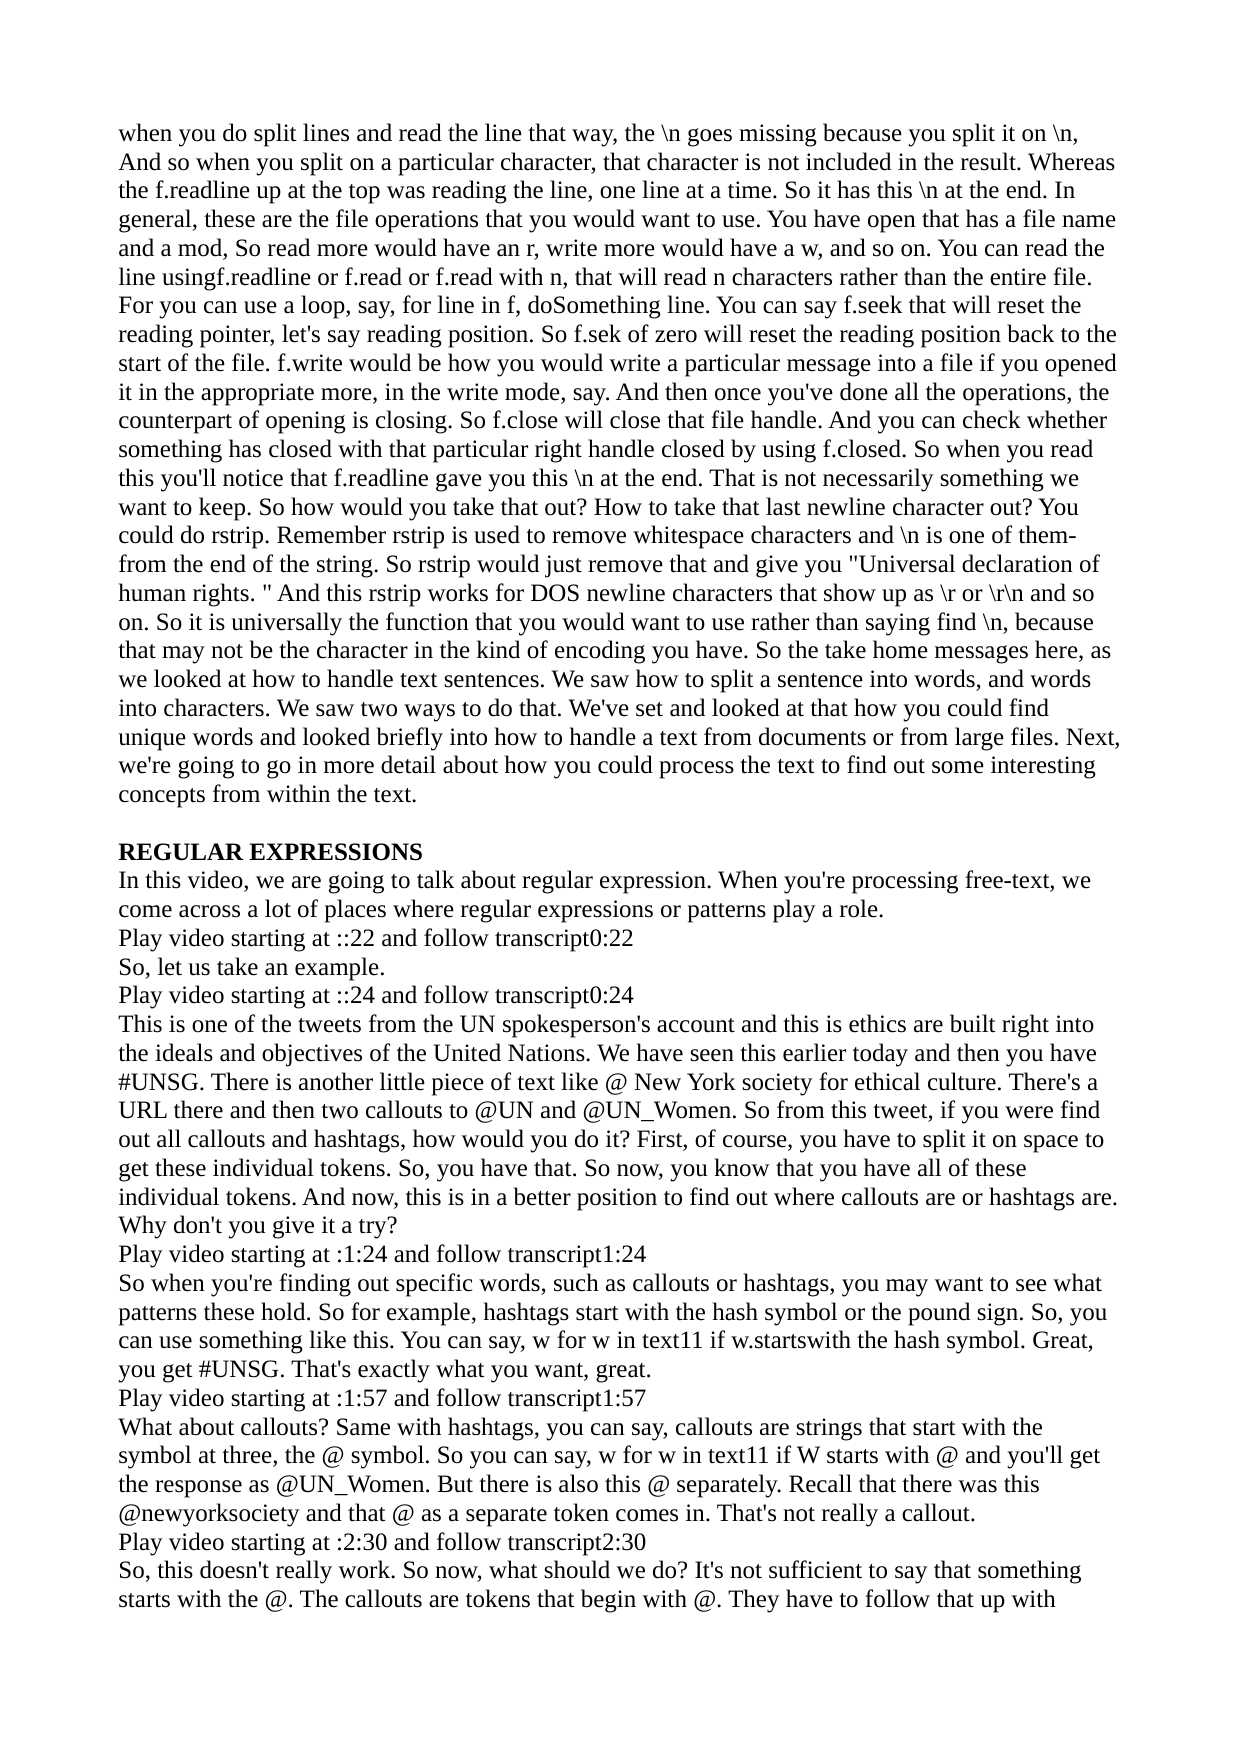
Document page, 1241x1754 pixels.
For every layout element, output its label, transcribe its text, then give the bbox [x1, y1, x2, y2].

text Play video starting at :1:24 and follow transcript1:24 [118, 1239, 1122, 1268]
text What about callouts? Same with hashtags, you can say, callouts are strings that start with the symbol at three, the @ symbol. So you can say, w for w in text11 if W starts with @ and you'll get the response as @UN_Women. But there is also this @ separately. Recall that there was this @newyorksociety and that @ as a separate token comes in. That's not really a callout. [118, 1412, 1122, 1527]
text Play video starting at ::24 and follow transcript0:24 [118, 981, 1122, 1009]
text Play video starting at :1:57 and follow transcript1:57 [118, 1383, 1122, 1412]
text So when you're finding out specific words, such as callouts or hashtags, you may want to see what patterns these hold. So for example, hashtags start with the hash symbol or the pound sign. So, you can use something like this. You can say, w for w in text11 if w.startswith the hash symbol. Great, you get #UNSG. That's exactly what you want, great. [118, 1268, 1122, 1383]
text This is one of the tweets from the UN spokesperson's account and this is ethics are built right into the ideals and objectives of the United Nations. We have seen this earlier today and then you have #UNSG. There is another little piece of text like @ New York society for ethical culture. There's a URL there and then two callouts to @UN and @UN_Women. So from this tweet, if you were find out all callouts and hashtags, how would you do it? First, of course, you have to split it on space to get these individual tokens. So, you have that. So now, you know that you have all of these individual tokens. And now, this is in a better position to find out where callouts are or hashtags are. Why don't you give it a try? [118, 1009, 1122, 1239]
text In this video, we are going to talk about regular expression. When you're processing free-text, we come across a lot of places where regular expressions or patterns play a role. [118, 866, 1122, 923]
text Play video starting at :2:30 and follow transcript2:30 [118, 1527, 1122, 1556]
text So, this doesn't really work. So now, what should we do? It's not sufficient to say that something starts with the @. The callouts are tokens that begin with @. They have to follow that up with [118, 1556, 1122, 1613]
text REGULAR EXPRESSIONS [118, 837, 1122, 866]
text Play video starting at ::22 and follow transcript0:22 [118, 923, 1122, 952]
text So, let us take an example. [118, 952, 1122, 981]
text when you do split lines and read the line that way, the \n goes missing because you split it on \n, And so when you split on a particular character, that character is not included in the result. Whereas the f.readline up at the top was reading the line, one line at a time. So it has this \n at the end. In general, these are the file operations that you would want to use. You have open that has a file name and a mod, So read more would have an r, write more would have a w, and so on. You can read the line usingf.readline or f.read or f.read with n, that will read n characters rather than the entire file. For you can use a loop, say, for line in f, doSomething line. You can say f.seek that will reset the reading pointer, let's say reading position. So f.sek of zero will reset the reading position back to the start of the file. f.write would be how you would write a particular message into a file if you opened it in the appropriate more, in the write mode, say. And then once you've done all the operations, the counterpart of opening is closing. So f.close will close that file handle. And you can check whether something has closed with that particular right handle closed by using f.closed. So when you read this you'll notice that f.readline gave you this \n at the end. That is not necessarily something we want to keep. So how would you take that out? How to take that last newline character out? You could do rstrip. Remember rstrip is used to remove whitespace characters and \n is one of them- from the end of the string. So rstrip would just remove that and give you "Universal declaration of human rights. " And this rstrip works for DOS newline characters that show up as \r or \r\n and so on. So it is universally the function that you would want to use rather than saying find \n, because that may not be the character in the kind of encoding you have. So the take home messages here, as we looked at how to handle text sentences. We saw how to split a sentence into words, and words into characters. We saw two ways to do that. We've set and looked at that how you could find unique words and looked briefly into how to handle a text from documents or from large files. Next, we're going to go in more detail about how you could process the text to find out some interesting concepts from within the text. [118, 118, 1122, 808]
